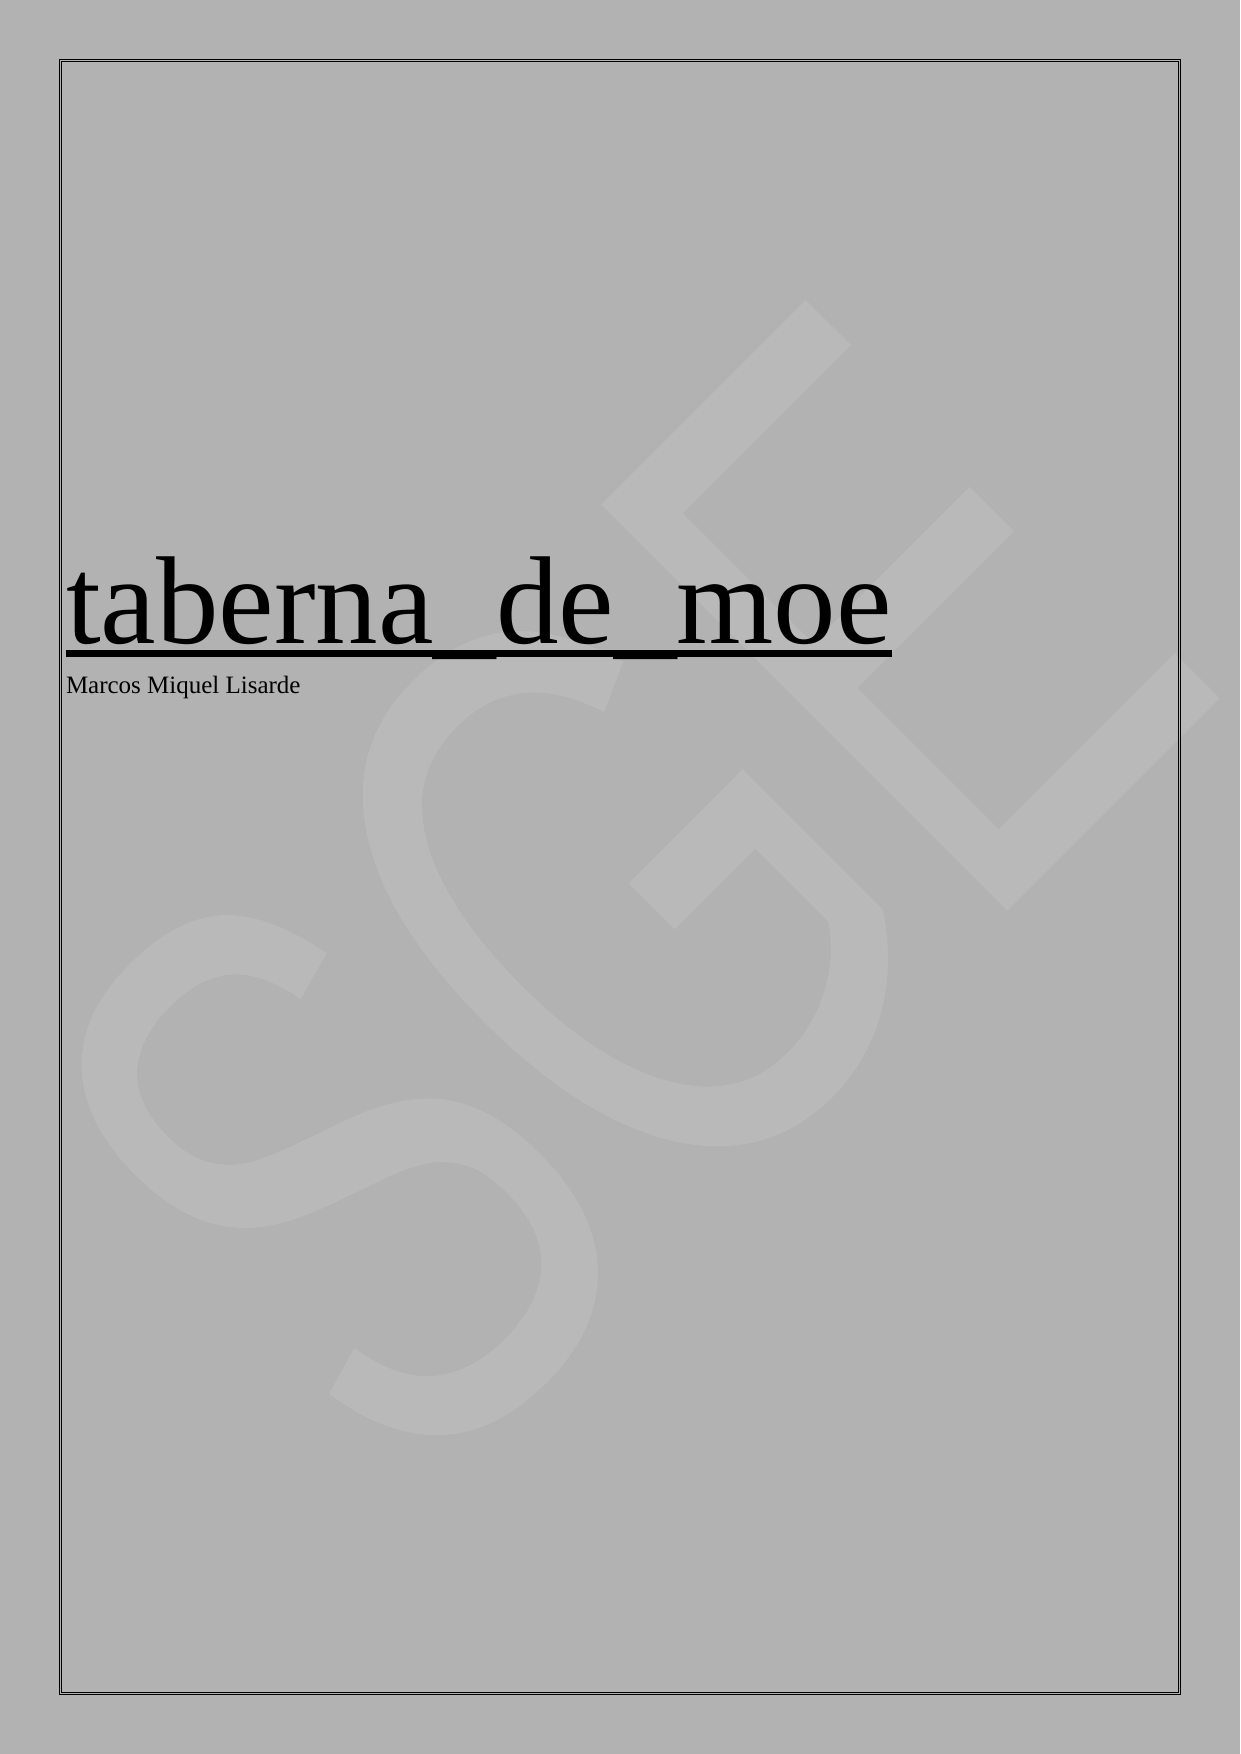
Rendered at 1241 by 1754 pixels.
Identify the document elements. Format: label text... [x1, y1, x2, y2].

text taberna_de_moe [66, 526, 745, 650]
text taberna_de_moe [574, 589, 599, 609]
text taberna_de_moe [877, 526, 1174, 670]
text [610, 670, 794, 699]
text Marcos Miquel Lisarde [66, 670, 423, 699]
text [859, 670, 1157, 699]
text taberna_de_moe [789, 589, 820, 639]
text taberna_de_moe [512, 589, 540, 632]
text taberna_de_moe [621, 657, 765, 670]
text taberna_de_moe [697, 526, 929, 625]
text taberna_de_moe [66, 657, 437, 670]
